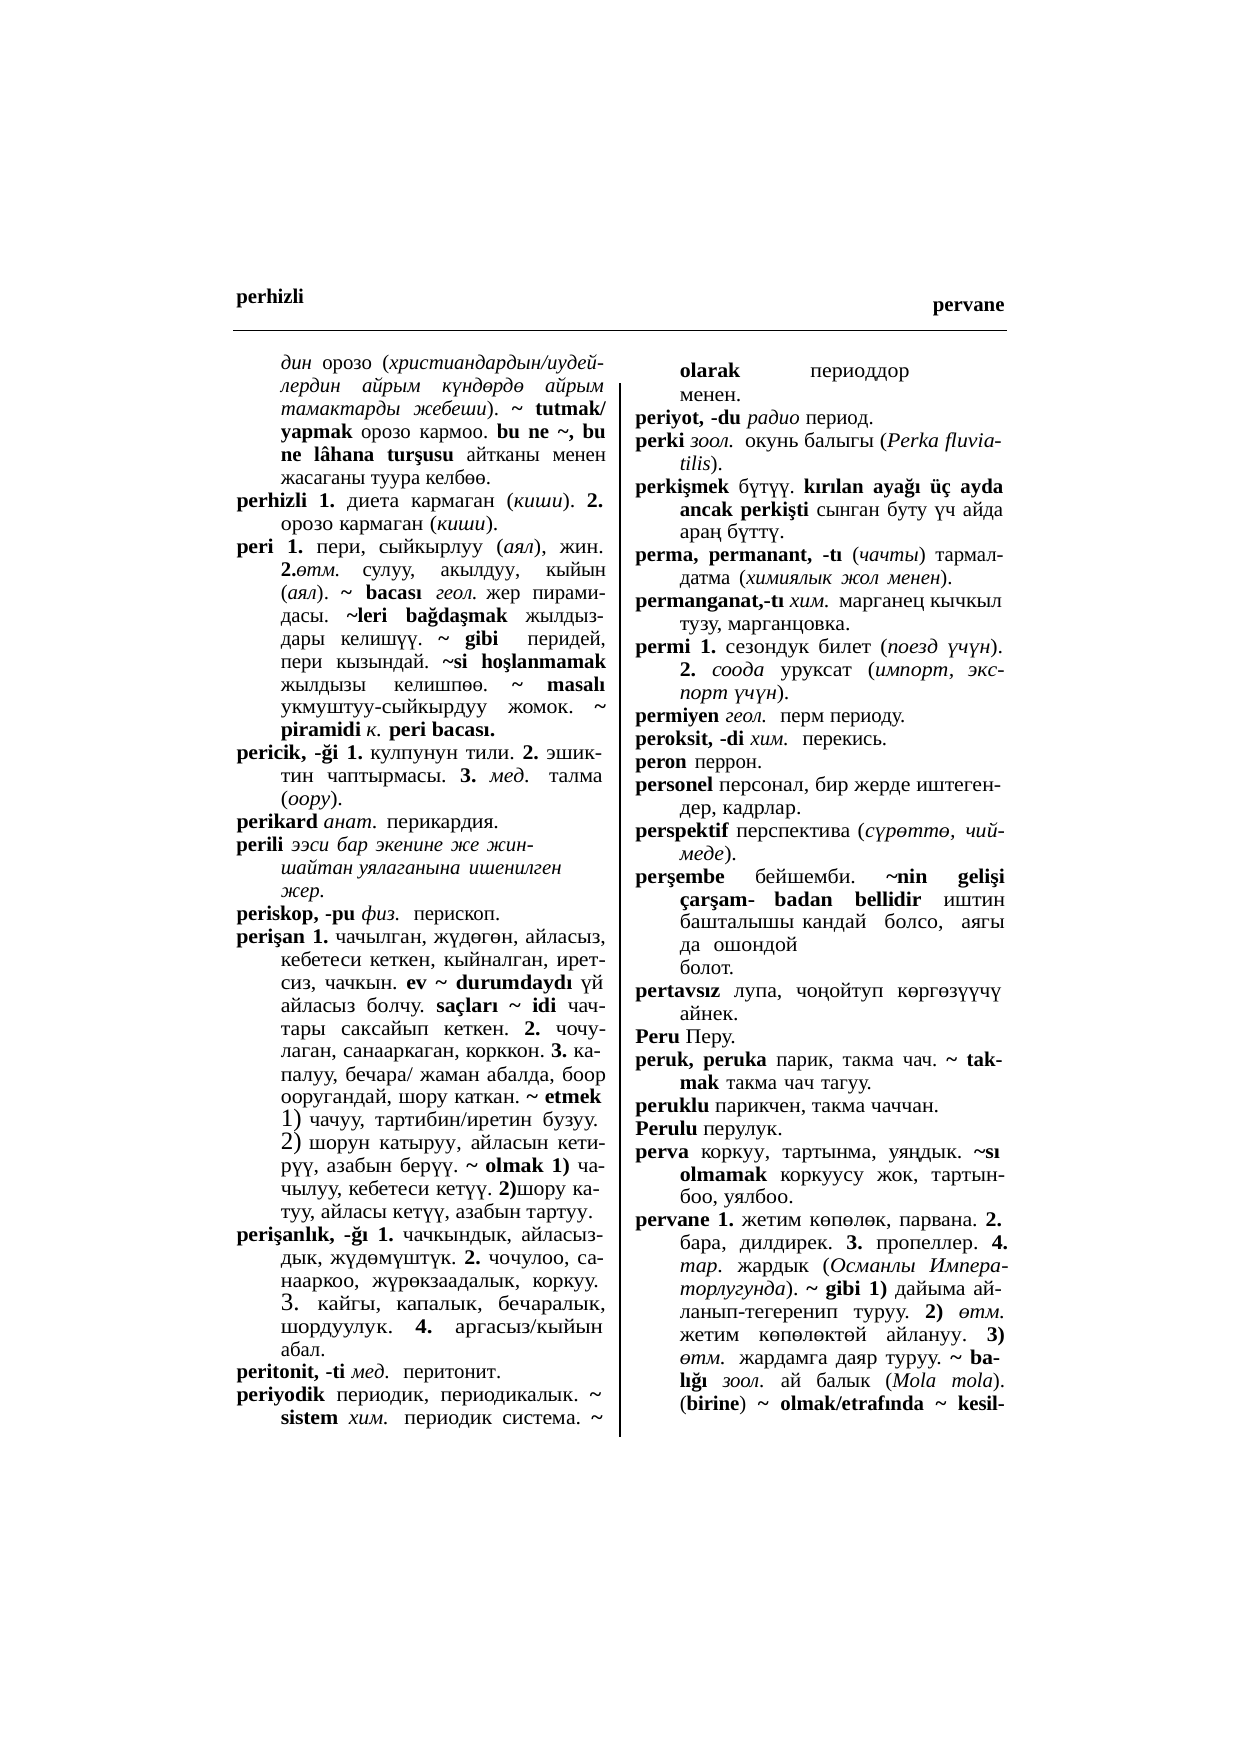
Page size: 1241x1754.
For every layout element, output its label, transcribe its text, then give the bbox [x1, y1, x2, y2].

text палуу, бечара/ жаман абалда, боор ооругандай, шору каткан. ~ etmek [281, 1063, 606, 1108]
text укмуштуу-сыйкырдуу жомок. ~ piramidi к. peri bacası. [281, 696, 606, 741]
text тин чаптырмасы. 3. мед. талма [281, 764, 606, 787]
text pertavsız лупа, чоңойтуп көргөзүүчү айнек. [635, 979, 1004, 1025]
text perili ээси бар экенине же жин-шайтан уялаганына ишенилген жер. [236, 833, 606, 902]
text туу, айласы кетүү, азабын тартуу. [281, 1200, 595, 1223]
text perki зоол. окунь балыгы (Perka fluvia- [635, 429, 1040, 452]
list шорун катыруу, айласын кети- рүү, азабын берүү. ~ olmak 1) ча- чылуу, кебетеси кетүү. 2)шору ка- [281, 1131, 606, 1200]
text permi 1. сезондук билет (поезд үчүн). [635, 635, 1065, 658]
text permanganat,-tı хим. марганец кычкыл тузу, марганцовка. [635, 589, 1005, 635]
text 2. соода уруксат (импорт, экс- порт үчүн). [679, 658, 1004, 704]
text араң бүттү. [679, 521, 785, 543]
text дин орозо (христиандардын/иудей- лердин айрым күндөрдө айрым тамактарды жебеши). ~ tutmak/ yapmak орозо кармоо. bu ne ~, bu ne lâhana turşusu айтканы менен жасаганы туура келбөө. [281, 350, 606, 489]
text periskop, -pu физ. перископ. [236, 902, 606, 925]
text Peru Перу. [635, 1025, 1065, 1048]
text pervane [933, 292, 1065, 316]
text perikard анат. перикардия. [236, 810, 606, 833]
text peri 1. пери, сыйкырлуу (аял), жин. [236, 535, 606, 558]
text абал. [281, 1338, 328, 1361]
text нааркоо, жүрөкзаадалык, коркуу. [281, 1269, 606, 1292]
text 2.өтм. сулуу, акылдуу, кыйын (аял). ~ bacası геол. жер пирами- дасы. ~leri bağdaşmak жылдыз- [281, 558, 606, 627]
text ланып-тегеренип туруу. 2) өтм. жетим көпөлөктөй айлануу. 3) өтм. жардамга даяр туруу. ~ ba- [679, 1300, 1005, 1369]
text болот. [679, 956, 738, 979]
list чачуу, тартибин/иретин бузуу. [281, 1108, 606, 1131]
text peroksit, -di хим. перекись. [635, 727, 1004, 750]
text olmamak коркуусу жок, тартын- боо, уялбоо. [679, 1163, 1004, 1208]
text peruklu парикчен, такма чаччан. [635, 1094, 1065, 1117]
text pervane 1. жетим көпөлөк, парвана. 2. [635, 1208, 1065, 1231]
text орозо кармаган (киши). [281, 512, 500, 535]
text perşembe бейшемби. ~nin gelişi çarşam- badan bellidir иштин башталышы кандай болсо, аягы да ошондой [635, 865, 1005, 956]
text periyodik периодик, периодикалык. ~ [236, 1383, 606, 1406]
text pericik, -ği 1. кулпунун тили. 2. эшик- [236, 741, 606, 764]
text personel персонал, бир жерде иштеген- [635, 773, 1004, 796]
text perva коркуу, тартынма, уяңдык. ~sı [635, 1140, 1065, 1163]
text olarak периоддор менен. [679, 358, 909, 406]
text бара, дилдирек. 3. пропеллер. 4. тар. жардык (Османлы Импера- торлугунда). ~ gibi 1) дайыма ай- [679, 1231, 1008, 1300]
text peruk, peruka парик, такма чач. ~ tak- mak такма чач тагуу. [635, 1048, 1039, 1094]
text sistem хим. периодик система. ~ [281, 1406, 606, 1429]
text айласыз болчу. saçları ~ idi чач- тары саксайып кеткен. 2. чочу- лаган, санааркаган, корккон. 3. ка- [281, 994, 606, 1062]
text perişan 1. чачылган, жүдөгөн, айласыз, кебетеси кеткен, кыйналган, ирет- сиз, чачкын. ev ~ durumdaydı үй [236, 925, 606, 994]
text дары келишүү. ~ gibi перидей, пери кызындай. ~si hoşlanmamak жылдызы келишпөө. ~ masalı [281, 627, 606, 696]
text lığı зоол. ай балык (Mola mola). (birine) ~ olmak/etrafında ~ kesil- [679, 1369, 1005, 1415]
text Perulu перулук. [635, 1117, 1065, 1140]
text tilis). [679, 452, 723, 475]
text дер, кадрлар. [679, 796, 802, 819]
text permiyen геол. перм периоду. [635, 704, 1004, 727]
text perspektif перспектива (сүрөттө, чий- меде). [635, 819, 1037, 864]
list кайгы, капалык, бечаралык, шордуулук. 4. аргасыз/кыйын [281, 1292, 606, 1338]
text perma, permanant, -tı (чачты) тармал- датма (химиялык жол менен). [635, 543, 1048, 589]
text (оору). [281, 787, 345, 810]
text peritonit, -ti мед. перитонит. [236, 1361, 606, 1383]
text peron перрон. [635, 750, 1004, 773]
text perkişmek бүтүү. kırılan ayağı üç ayda ancak perkişti сынган буту үч айда [635, 475, 1035, 521]
text perhizli 1. диета кармаган (киши). 2. [236, 489, 606, 512]
text periyot, -du радио период. [635, 406, 1004, 429]
text perhizli [236, 284, 305, 308]
text perişanlık, -ğı 1. чачкындык, айласыз- дык, жүдөмүштүк. 2. чочулоо, са- [236, 1223, 606, 1269]
